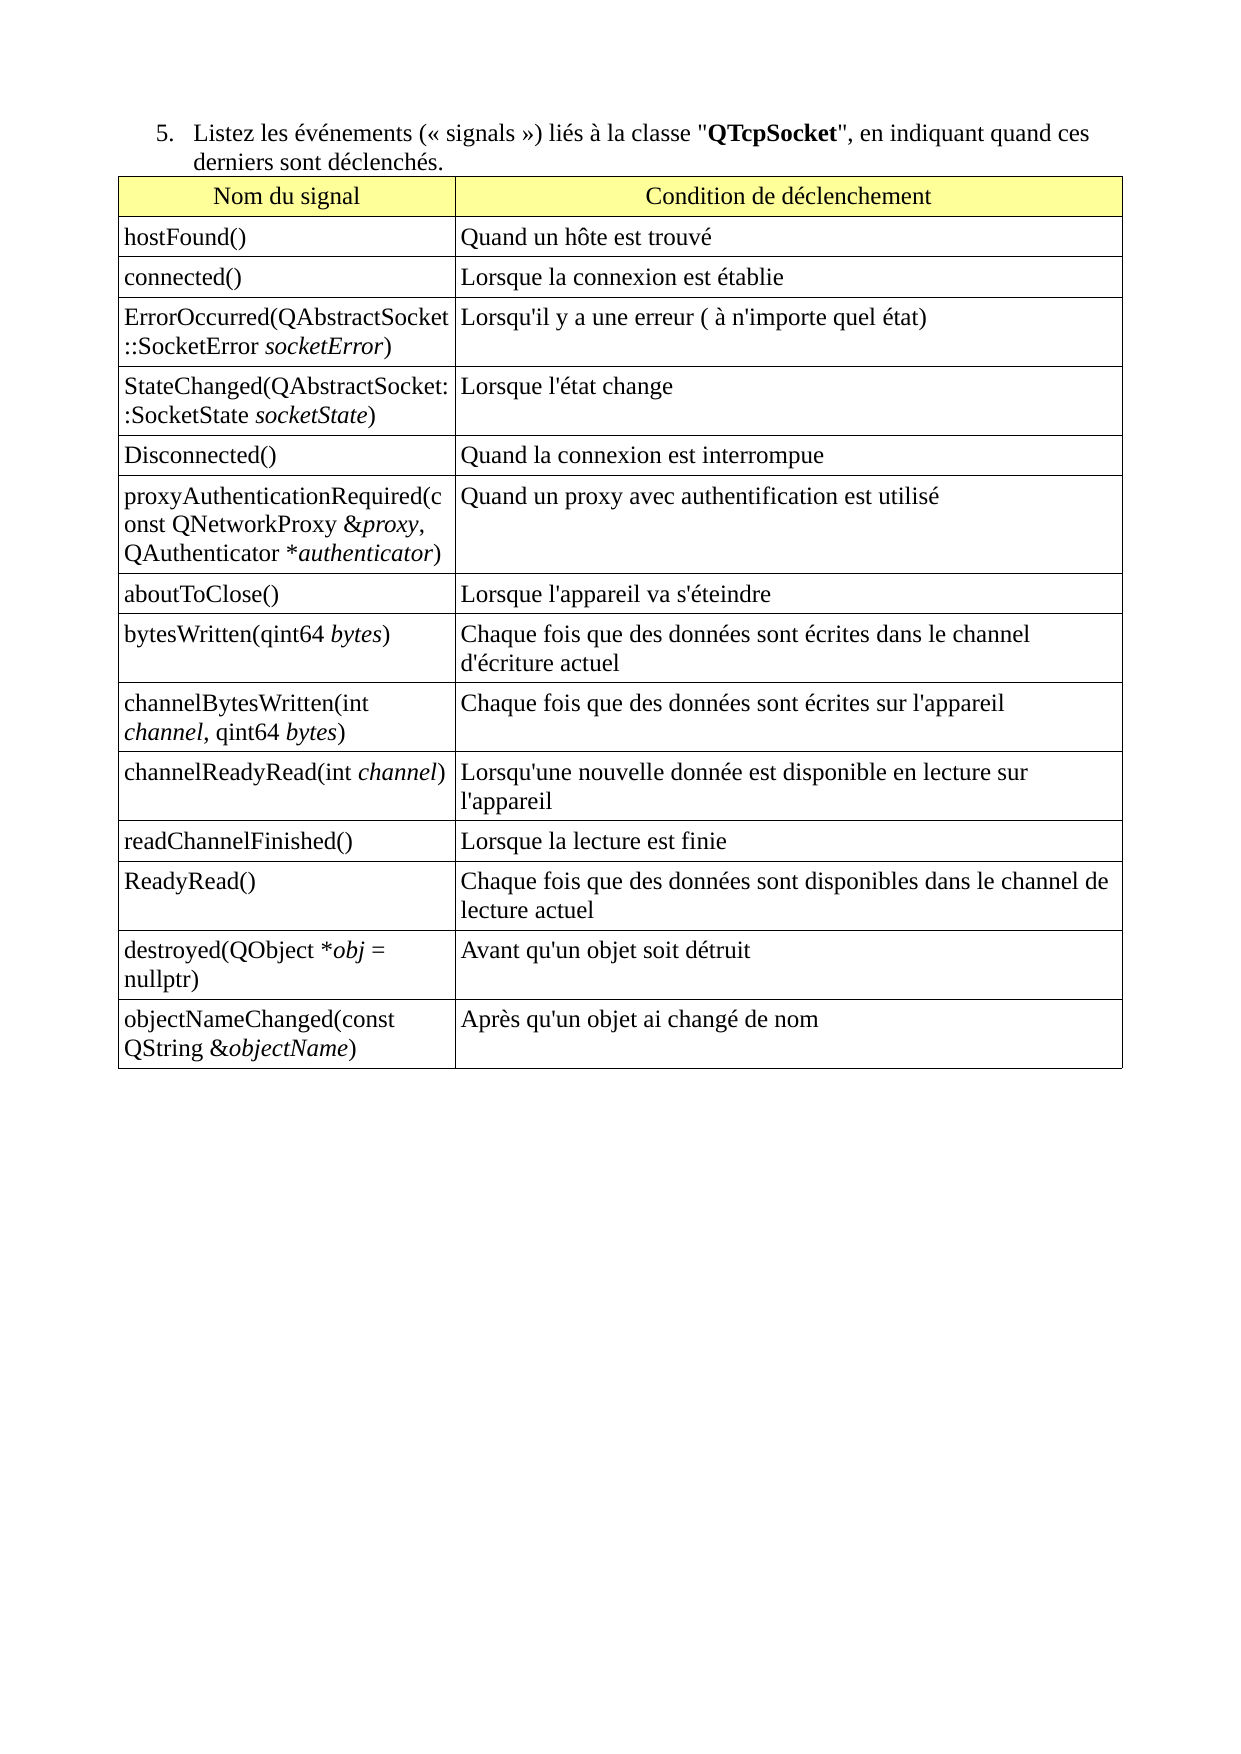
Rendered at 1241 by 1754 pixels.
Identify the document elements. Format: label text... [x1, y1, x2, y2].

table_header Nom du signal [119, 177, 455, 216]
table_cell Chaque fois que des données sont écrites dans le channel d'écriture actuel [456, 614, 1122, 682]
table_cell ErrorOccurred(QAbstractSocket::SocketError socketError) [119, 298, 455, 366]
table_cell objectNameChanged(const QString &objectName) [119, 1000, 455, 1068]
table_cell Lorsque l'état change [456, 367, 1122, 435]
table_cell destroyed(QObject *obj = nullptr) [119, 931, 455, 999]
table_cell channelBytesWritten(int channel, qint64 bytes) [119, 683, 455, 751]
table_cell Quand un hôte est trouvé [456, 217, 1122, 256]
list Listez les événements (« signals ») liés à la classe "QTcpSocket", en indiquant quand ces derniers sont déclenchés. [156, 118, 1122, 176]
table_cell Lorsqu'il y a une erreur ( à n'importe quel état) [456, 298, 1122, 366]
table_cell StateChanged(QAbstractSocket::SocketState socketState) [119, 367, 455, 435]
table_cell Lorsque l'appareil va s'éteindre [456, 574, 1122, 613]
table_cell ReadyRead() [119, 862, 455, 930]
table_cell bytesWritten(qint64 bytes) [119, 614, 455, 682]
table_cell Lorsque la lecture est finie [456, 821, 1122, 861]
table_cell Quand la connexion est interrompue [456, 436, 1122, 475]
table_cell readChannelFinished() [119, 821, 455, 861]
table_cell Lorsque la connexion est établie [456, 257, 1122, 297]
table_cell aboutToClose() [119, 574, 455, 613]
table_cell Avant qu'un objet soit détruit [456, 931, 1122, 999]
table_cell Quand un proxy avec authentification est utilisé [456, 476, 1122, 573]
table_cell channelReadyRead(int channel) [119, 752, 455, 820]
table_cell hostFound() [119, 217, 455, 256]
table_cell Après qu'un objet ai changé de nom [456, 1000, 1122, 1068]
table_cell Disconnected() [119, 436, 455, 475]
table_header Condition de déclenchement [456, 177, 1122, 216]
table_cell Lorsqu'une nouvelle donnée est disponible en lecture sur l'appareil [456, 752, 1122, 820]
table_cell Chaque fois que des données sont disponibles dans le channel de lecture actuel [456, 862, 1122, 930]
table_cell proxyAuthenticationRequired(const QNetworkProxy &proxy, QAuthenticator *authenticator) [119, 476, 455, 573]
table_cell connected() [119, 257, 455, 297]
table_cell Chaque fois que des données sont écrites sur l'appareil [456, 683, 1122, 751]
